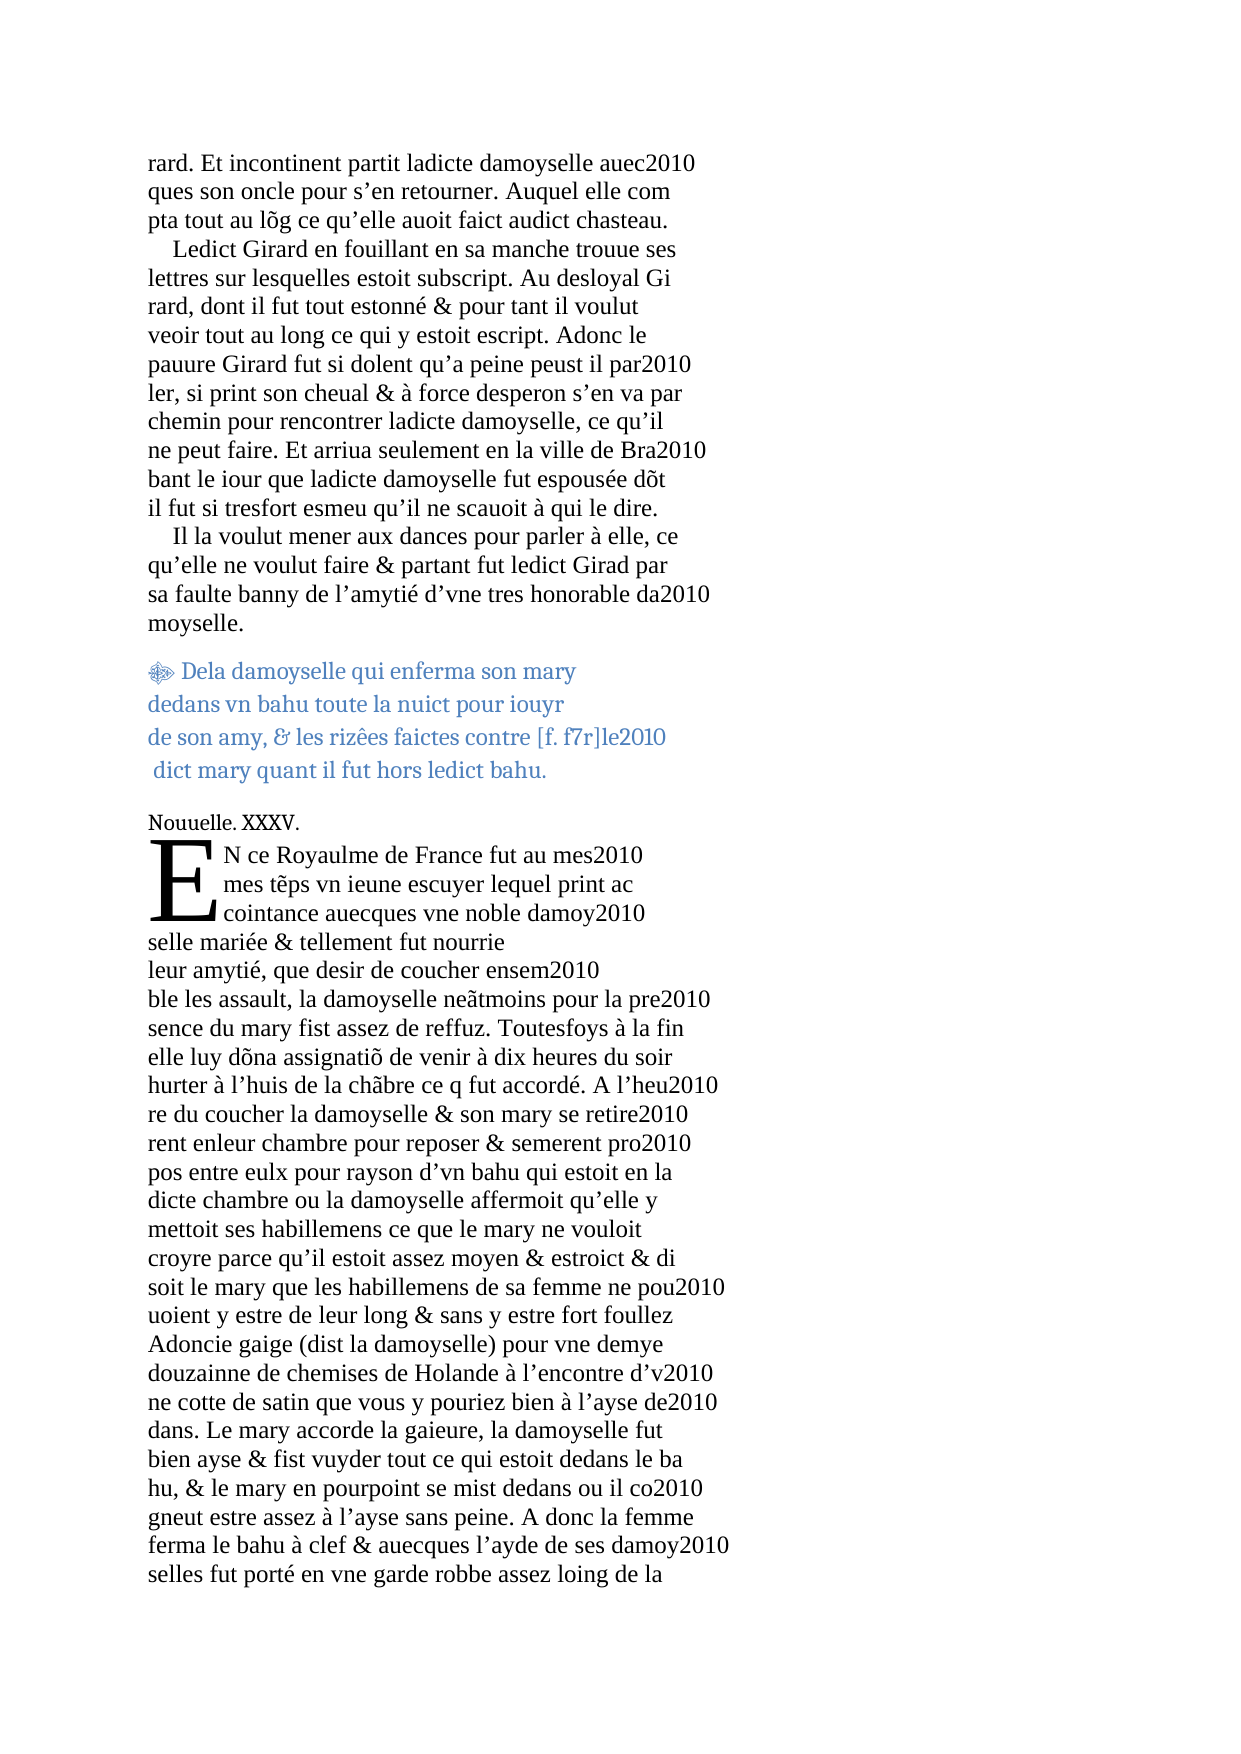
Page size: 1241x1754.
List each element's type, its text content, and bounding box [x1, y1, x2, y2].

text EN ce Royaulme de France fut au mes2010 mes tẽps vn ieune escuyer lequel print ac cointance auecques vne noble damoy2010 selle mariée & tellement fut nourrie leur amytié, que desir de coucher ensem2010 ble les assault, la damoyselle neãtmoins pour la pre2010 sence du mary fist assez de reffuz. Toutesfoys à la fin elle luy dõna assignatiõ de venir à dix heures du soir hurter à l’huis de la chãbre ce q fut accordé. A l’heu2010 re du coucher la damoyselle & son mary se retire2010 rent enleur chambre pour reposer & semerent pro2010 pos entre eulx pour rayson d’vn bahu qui estoit en la dicte chambre ou la damoyselle affermoit qu’elle y mettoit ses habillemens ce que le mary ne vouloit croyre parce qu’il estoit assez moyen & estroict & di soit le mary que les habillemens de sa femme ne pou2010 uoient y estre de leur long & sans y estre fort foullez Adoncie gaige (dist la damoyselle) pour vne demye douzainne de chemises de Holande à l’encontre d’v2010 ne cotte de satin que vous y pouriez bien à l’ayse de2010 dans. Le mary accorde la gaieure, la damoyselle fut bien ayse & fist vuyder tout ce qui estoit dedans le ba hu, & le mary en pourpoint se mist dedans ou il co2010 gneut estre assez à l’ayse sans peine. A donc la femme ferma le bahu à clef & auecques l’ayde de ses damoy2010 selles fut porté en vne garde robbe assez loing de la [148, 840, 1093, 1588]
subtitle Nouuelle. XXXV. [148, 810, 1093, 836]
subtitle ❧ Dela damoyselle qui enferma son mary dedans vn bahu toute la nuict pour iouyr de son amy, & les rizêes faictes contre [f. f7r]le2010 dict mary quant il fut hors ledict bahu. [148, 657, 1093, 785]
text Ledict Girard en fouillant en sa manche trouue ses lettres sur lesquelles estoit subscript. Au desloyal Gi rard, dont il fut tout estonné & pour tant il voulut veoir tout au long ce qui y estoit escript. Adonc le pauure Girard fut si dolent qu’a peine peust il par2010 ler, si print son cheual & à force desperon s’en va par chemin pour rencontrer ladicte damoyselle, ce qu’il ne peut faire. Et arriua seulement en la ville de Bra2010 bant le iour que ladicte damoyselle fut espousée dõt il fut si tresfort esmeu qu’il ne scauoit à qui le dire. [148, 234, 1093, 521]
text rard. Et incontinent partit ladicte damoyselle auec2010 ques son oncle pour s’en retourner. Auquel elle com pta tout au lõg ce qu’elle auoit faict audict chasteau. [148, 148, 1093, 234]
text Il la voulut mener aux dances pour parler à elle, ce qu’elle ne voulut faire & partant fut ledict Girad par sa faulte banny de l’amytié d’vne tres honorable da2010 moyselle. [148, 521, 1093, 636]
